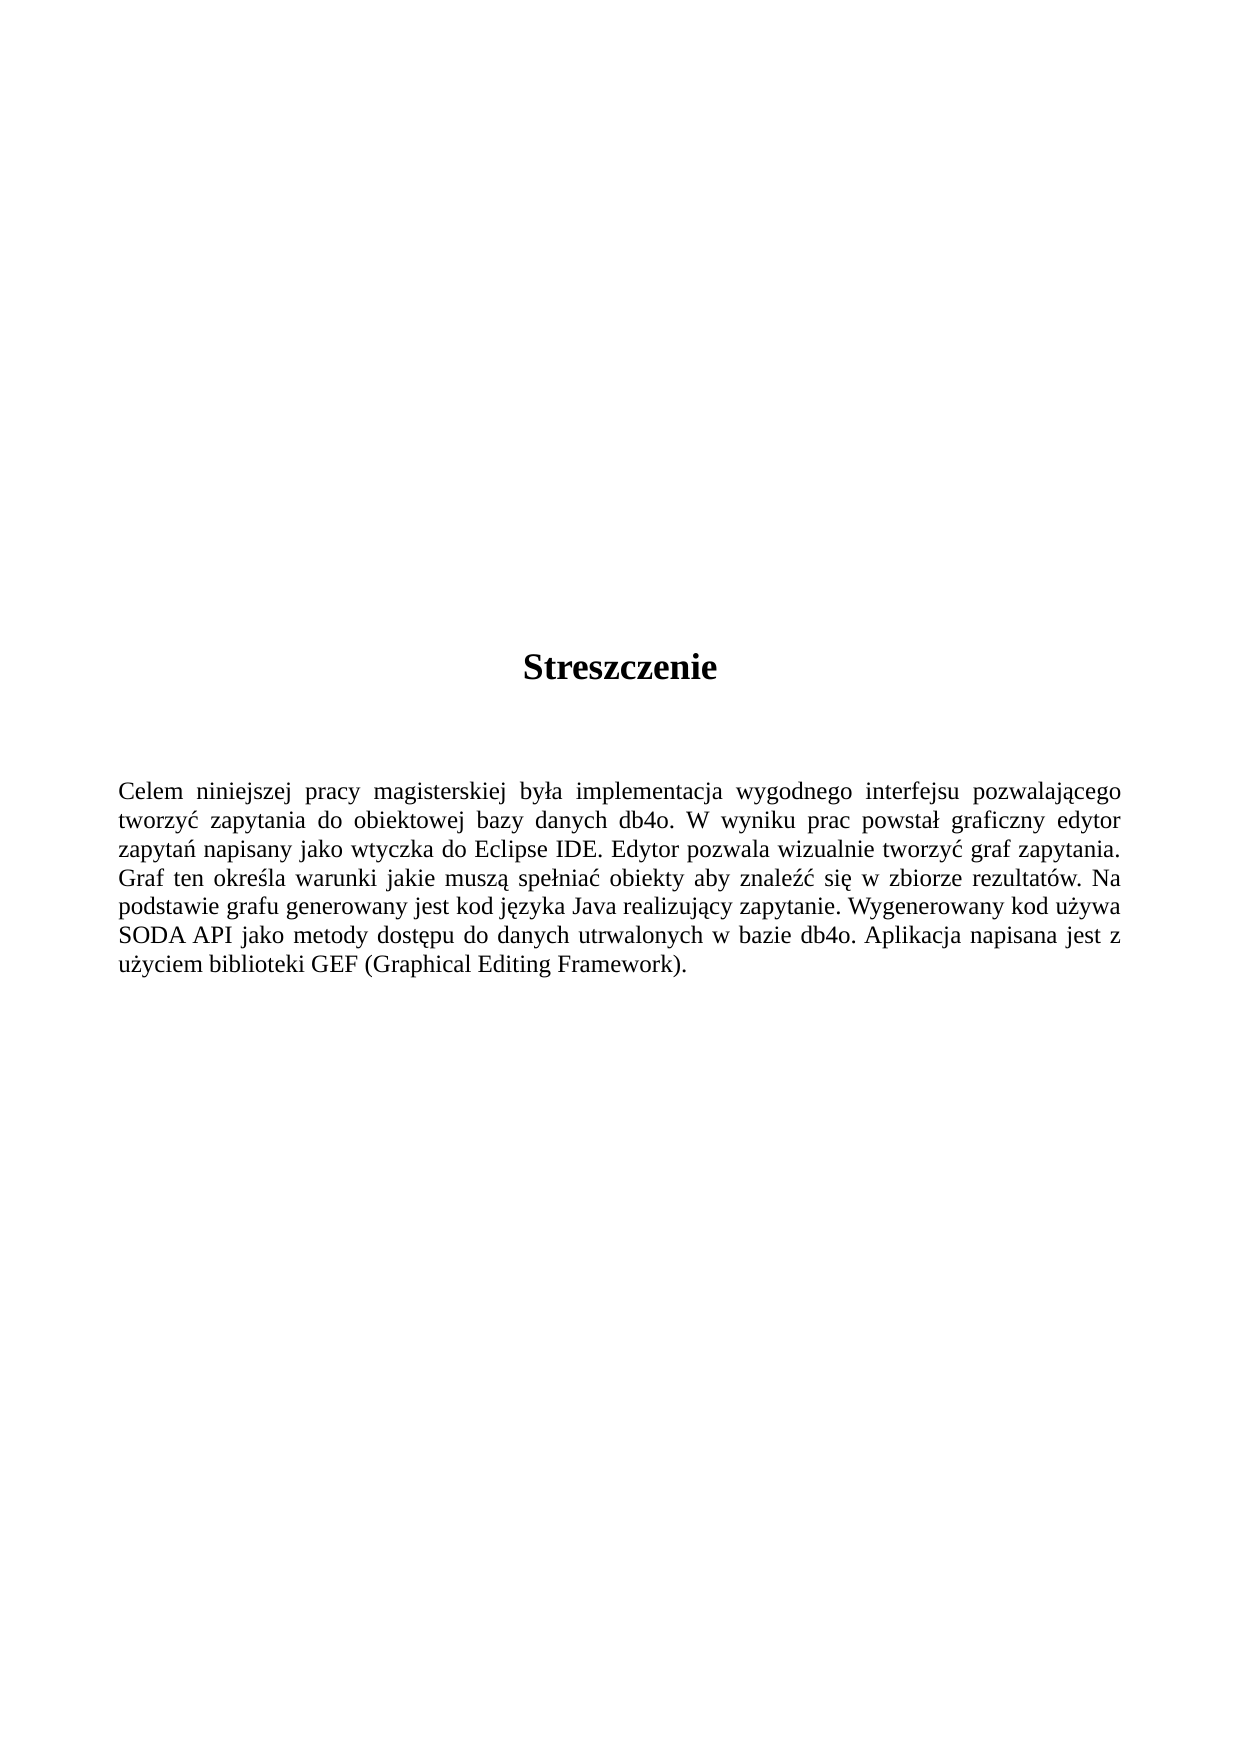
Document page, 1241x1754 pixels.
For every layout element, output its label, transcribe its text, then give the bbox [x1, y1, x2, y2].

text Streszczenie [118, 645, 1122, 688]
text Celem niniejszej pracy magisterskiej była implementacja wygodnego interfejsu pozwalającego tworzyć zapytania do obiektowej bazy danych db4o. W wyniku prac powstał graficzny edytor zapytań napisany jako wtyczka do Eclipse IDE. Edytor pozwala wizualnie tworzyć graf zapytania. Graf ten określa warunki jakie muszą spełniać obiekty aby znaleźć się w zbiorze rezultatów. Na podstawie grafu generowany jest kod języka Java realizujący zapytanie. Wygenerowany kod używa SODA API jako metody dostępu do danych utrwalonych w bazie db4o. Aplikacja napisana jest z użyciem biblioteki GEF (Graphical Editing Framework). [118, 776, 1122, 978]
